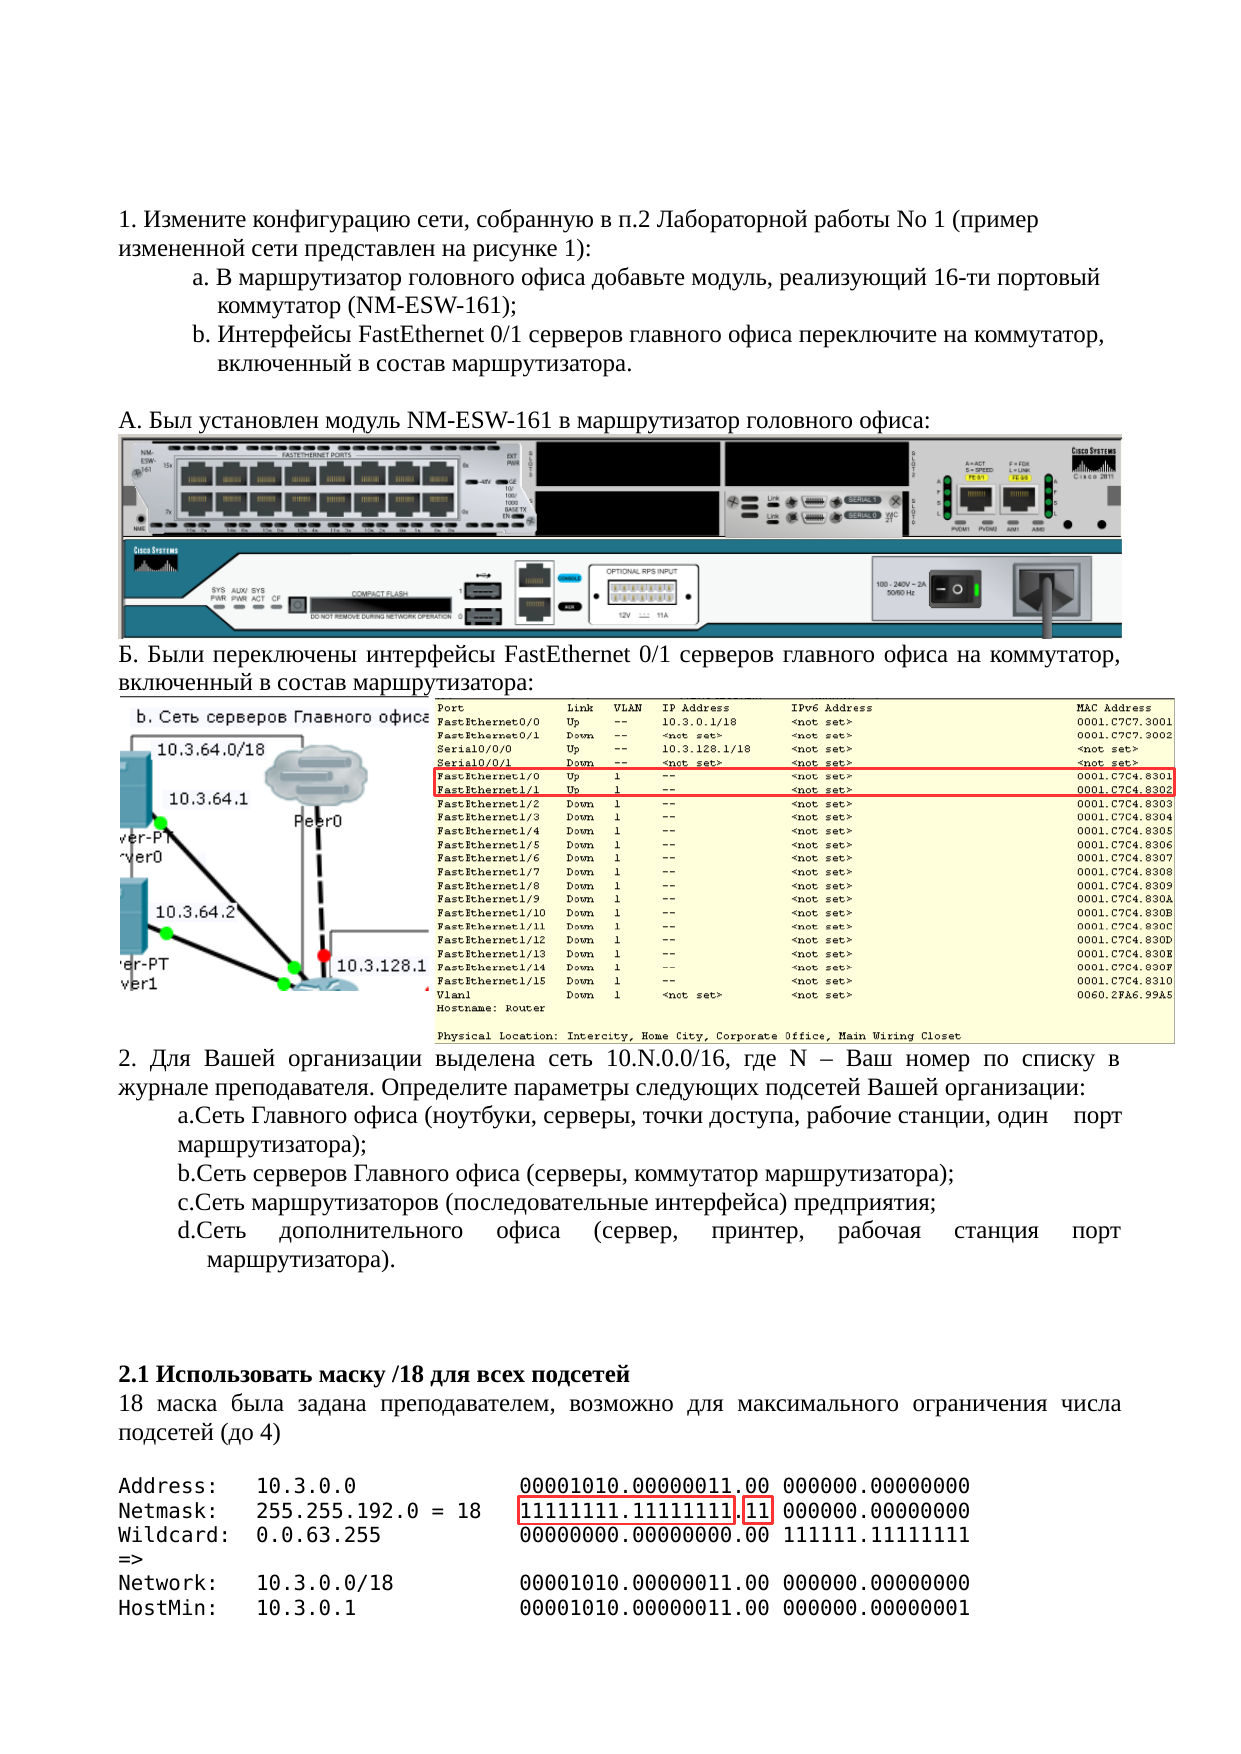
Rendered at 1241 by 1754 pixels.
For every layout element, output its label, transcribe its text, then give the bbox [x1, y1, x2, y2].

text Network: 10.3.0.0/18 00001010.00000011.00 000000.00000000 [118, 1571, 1122, 1596]
picture [120, 696, 429, 991]
text 2. Для Вашей организации выделена сеть 10.N.0.0/16, где N – Ваш номер по списку в журнале преподавателя. Определите параметры следующих подсетей Вашей организации: [118, 696, 1122, 1101]
text Б. Были переключены интерфейсы FastEthernet 0/1 серверов главного офиса на коммутатор, включенный в состав маршрутизатора: [118, 639, 1122, 696]
text Netmask: 255.255.192.0 = 18 11111111.11111111.11 000000.00000000 [520, 1499, 733, 1523]
text 2.2. СЭКОНОМИТЬ ЧАСТНЫЕ АДРЕСА [118, 1331, 1122, 1359]
text Netmask: 255.255.192.0 = 18 11111111.11111111.11 000000.00000000 [118, 1499, 517, 1523]
text измененной сети представлен на рисунке 1): [118, 233, 1122, 262]
text Address: 10.3.0.0 00001010.00000011.00 000000.00000000 [118, 1474, 1122, 1499]
text А. Был установлен модуль NM-ESW-161 в маршрутизатор головного офиса: [118, 406, 1122, 434]
text HostMin: 10.3.0.1 00001010.00000011.00 000000.00000001 [118, 1596, 1122, 1620]
text c.Сеть маршрутизаторов (последовательные интерфейса) предприятия; [177, 1187, 1122, 1216]
text Netmask: 255.255.192.0 = 18 11111111.11111111.11 000000.00000000 [774, 1499, 1122, 1523]
picture [436, 770, 1173, 794]
text 18 маска была задана преподавателем, возможно для максимального ограничения числа подсетей (до 4) [118, 1388, 1122, 1446]
text 2.1 Использовать маску /18 для всех подсетей [118, 1359, 1122, 1388]
text 1. Измените конфигурацию сети, собранную в п.2 Лабораторной работы No 1 (пример [118, 204, 1122, 233]
text 2.1. РАЗДЕЛИТЬ ВЫДЕЛЕННЫЙ ДИАПАЗОН АДРЕСОВ НА МИНИМАЛЬНО ВОЗМОЖНЫЕ ПОДСЕТИ [118, 1273, 1122, 1331]
text Wildcard: 0.0.63.255 00000000.00000000.00 111111.11111111 [118, 1523, 1122, 1547]
text b.Сеть серверов Главного офиса (серверы, коммутатор маршрутизатора); [177, 1158, 1122, 1187]
text включенный в состав маршрутизатора. [118, 348, 1122, 377]
text коммутатор (NM-ESW-161); [118, 291, 1122, 319]
picture [118, 434, 1123, 639]
text d.Сеть дополнительного офиса (сервер, принтер, рабочая станция порт маршрутизатора). [177, 1216, 1122, 1273]
picture [435, 797, 1175, 1044]
text a. В маршрутизатор головного офиса добавьте модуль, реализующий 16-ти портовый [118, 262, 1122, 291]
picture [435, 698, 1175, 767]
text a.Сеть Главного офиса (ноутбуки, серверы, точки доступа, рабочие станции, один порт маршрутизатора); [142, 1101, 1122, 1158]
text => [118, 1547, 1122, 1571]
text b. Интерфейсы FastEthernet 0/1 серверов главного офиса переключите на коммутатор, [118, 319, 1122, 348]
